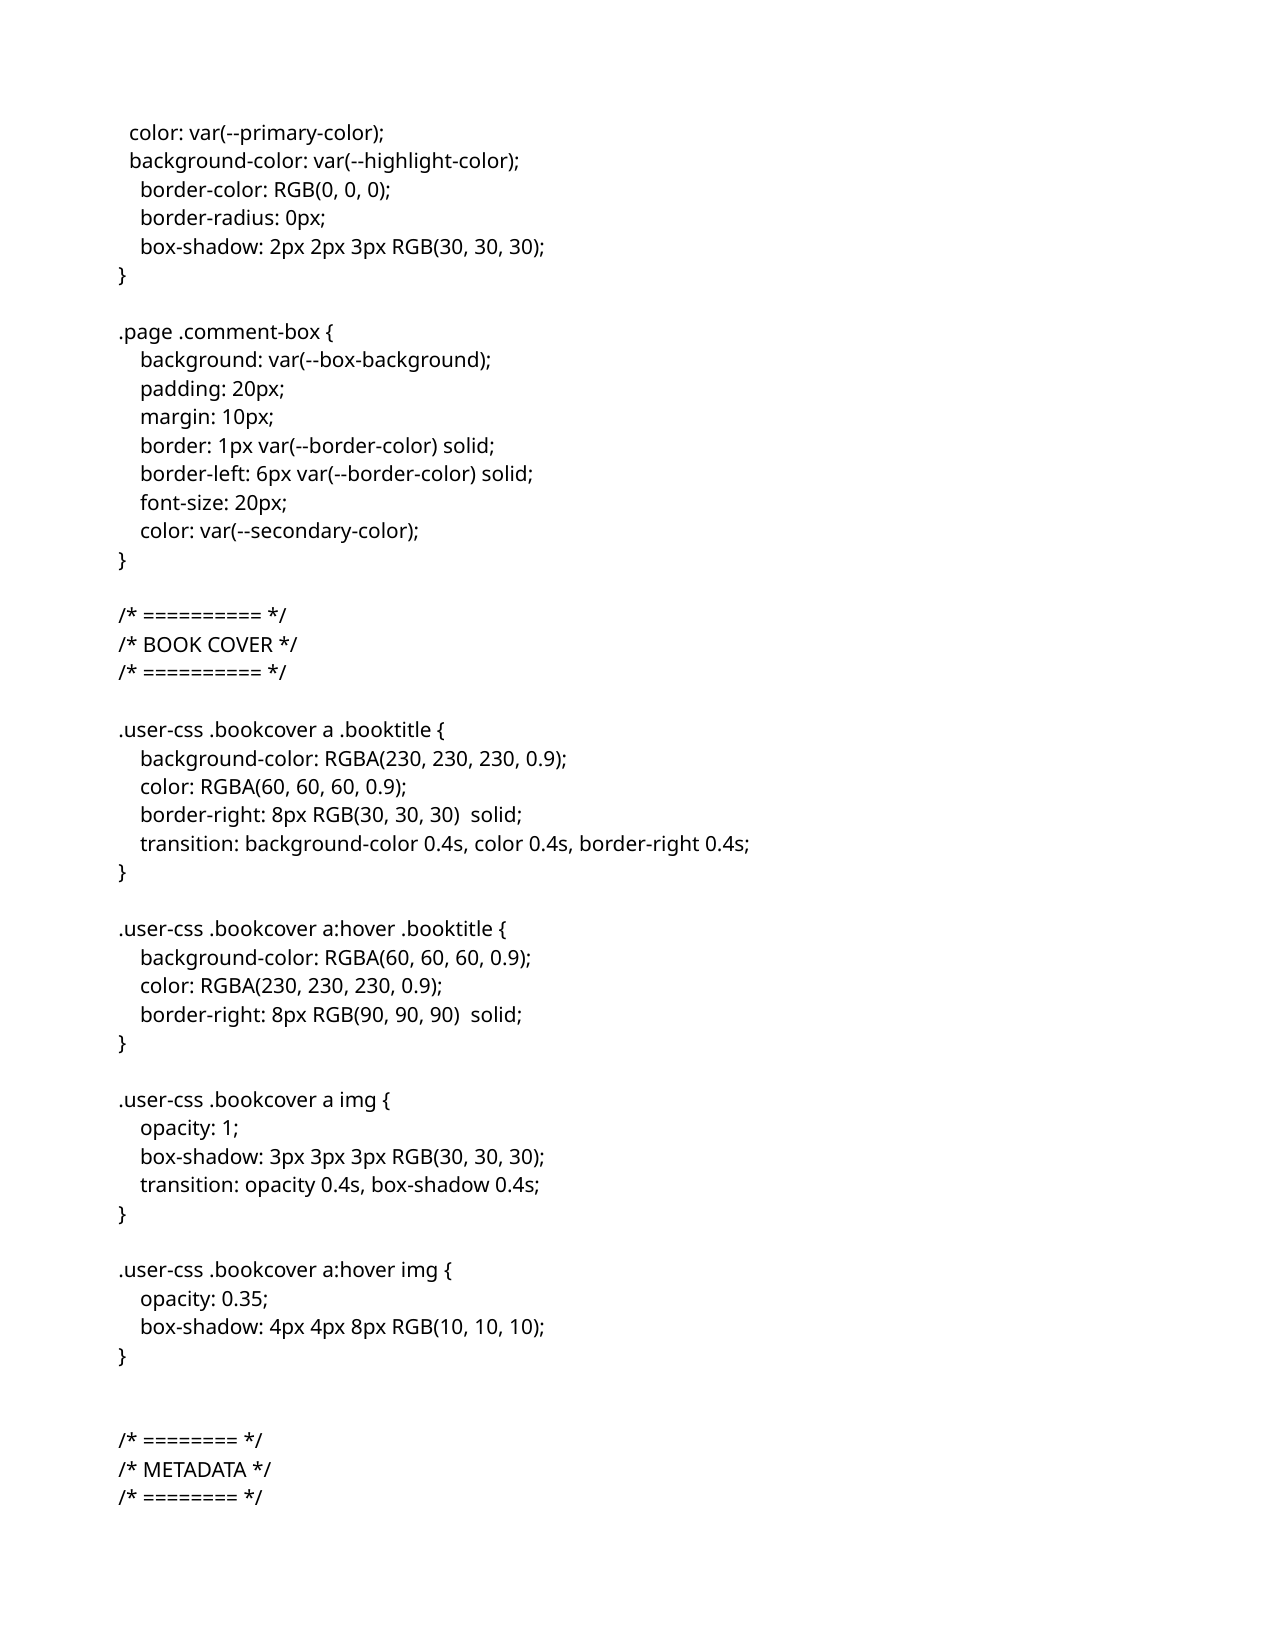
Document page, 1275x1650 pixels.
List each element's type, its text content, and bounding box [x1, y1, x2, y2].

text border-color: RGB(0, 0, 0); [118, 175, 1157, 203]
text /* ======== */ [118, 1426, 1157, 1455]
text /* METADATA */ [118, 1455, 1157, 1483]
text border-right: 8px RGB(30, 30, 30) solid; [118, 801, 1157, 829]
text .user-css .bookcover a:hover .booktitle { [118, 914, 1157, 943]
text background-color: RGBA(230, 230, 230, 0.9); [118, 744, 1157, 772]
text /* BOOK COVER */ [118, 630, 1157, 658]
text .user-css .bookcover a img { [118, 1085, 1157, 1113]
text color: var(--secondary-color); [118, 516, 1157, 545]
text } [118, 1199, 1157, 1227]
text background-color: var(--highlight-color); [118, 147, 1157, 175]
text margin: 10px; [118, 402, 1157, 431]
text border-radius: 0px; [118, 203, 1157, 232]
text } [118, 545, 1157, 573]
text .user-css .bookcover a:hover img { [118, 1256, 1157, 1284]
text padding: 20px; [118, 374, 1157, 402]
text transition: background-color 0.4s, color 0.4s, border-right 0.4s; [118, 829, 1157, 857]
text color: var(--primary-color); [118, 118, 1157, 147]
text transition: opacity 0.4s, box-shadow 0.4s; [118, 1170, 1157, 1199]
text /* ========== */ [118, 658, 1157, 687]
text font-size: 20px; [118, 488, 1157, 516]
text /* ========== */ [118, 602, 1157, 630]
text } [118, 857, 1157, 886]
text color: RGBA(60, 60, 60, 0.9); [118, 772, 1157, 801]
text box-shadow: 3px 3px 3px RGB(30, 30, 30); [118, 1142, 1157, 1170]
text color: RGBA(230, 230, 230, 0.9); [118, 971, 1157, 1000]
text opacity: 1; [118, 1113, 1157, 1142]
text box-shadow: 4px 4px 8px RGB(10, 10, 10); [118, 1312, 1157, 1341]
text .page .comment-box { [118, 317, 1157, 346]
text border-left: 6px var(--border-color) solid; [118, 459, 1157, 488]
text box-shadow: 2px 2px 3px RGB(30, 30, 30); [118, 232, 1157, 260]
text } [118, 1341, 1157, 1369]
text } [118, 260, 1157, 289]
text background: var(--box-background); [118, 346, 1157, 374]
text background-color: RGBA(60, 60, 60, 0.9); [118, 943, 1157, 971]
text } [118, 1028, 1157, 1057]
text border: 1px var(--border-color) solid; [118, 431, 1157, 459]
text opacity: 0.35; [118, 1284, 1157, 1312]
text .user-css .bookcover a .booktitle { [118, 715, 1157, 744]
text /* ======== */ [118, 1483, 1157, 1512]
text border-right: 8px RGB(90, 90, 90) solid; [118, 1000, 1157, 1028]
